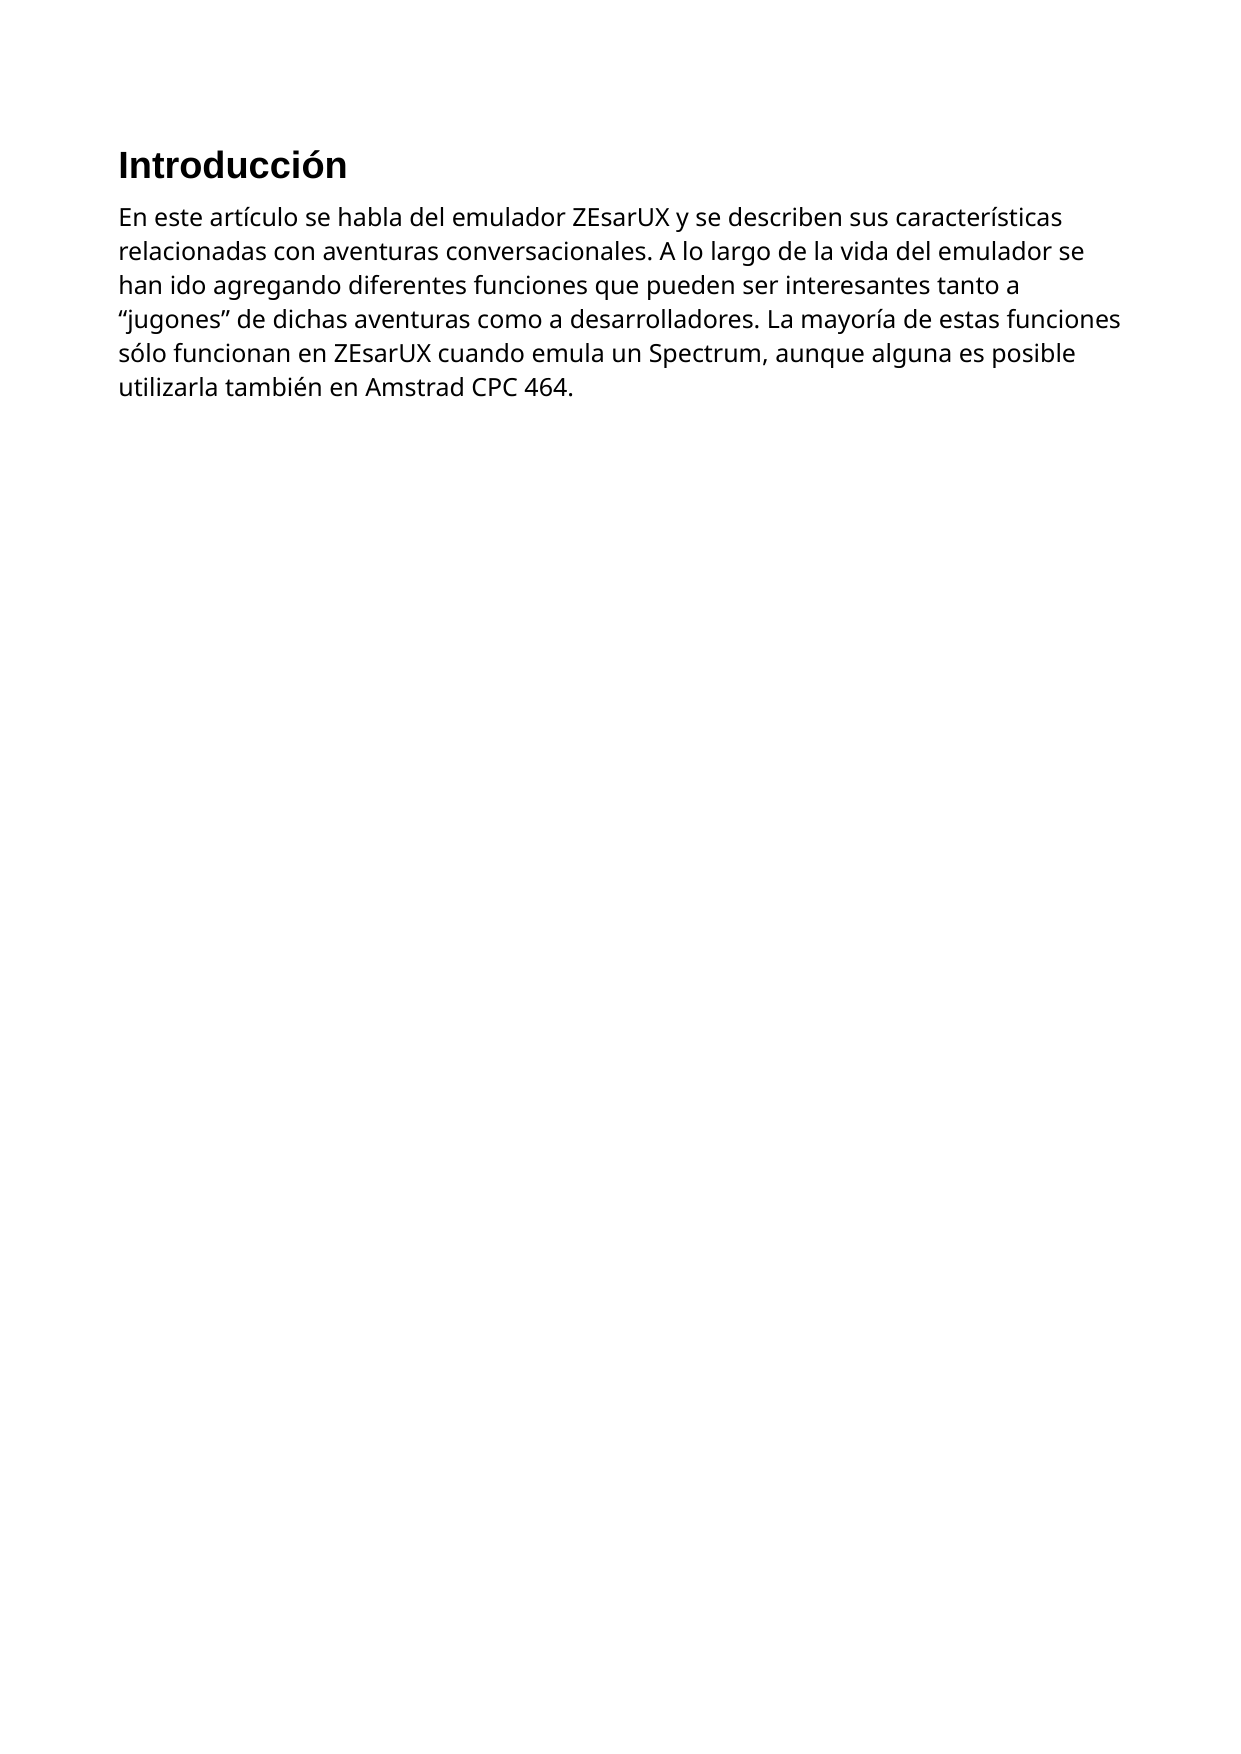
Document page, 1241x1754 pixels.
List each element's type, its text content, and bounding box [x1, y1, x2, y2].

subtitle Introducción [118, 143, 1122, 187]
text En este artículo se habla del emulador ZEsarUX y se describen sus características relacionadas con aventuras conversacionales. A lo largo de la vida del emulador se han ido agregando diferentes funciones que pueden ser interesantes tanto a “jugones” de dichas aventuras como a desarrolladores. La mayoría de estas funciones sólo funcionan en ZEsarUX cuando emula un Spectrum, aunque alguna es posible utilizarla también en Amstrad CPC 464. [118, 199, 1122, 404]
